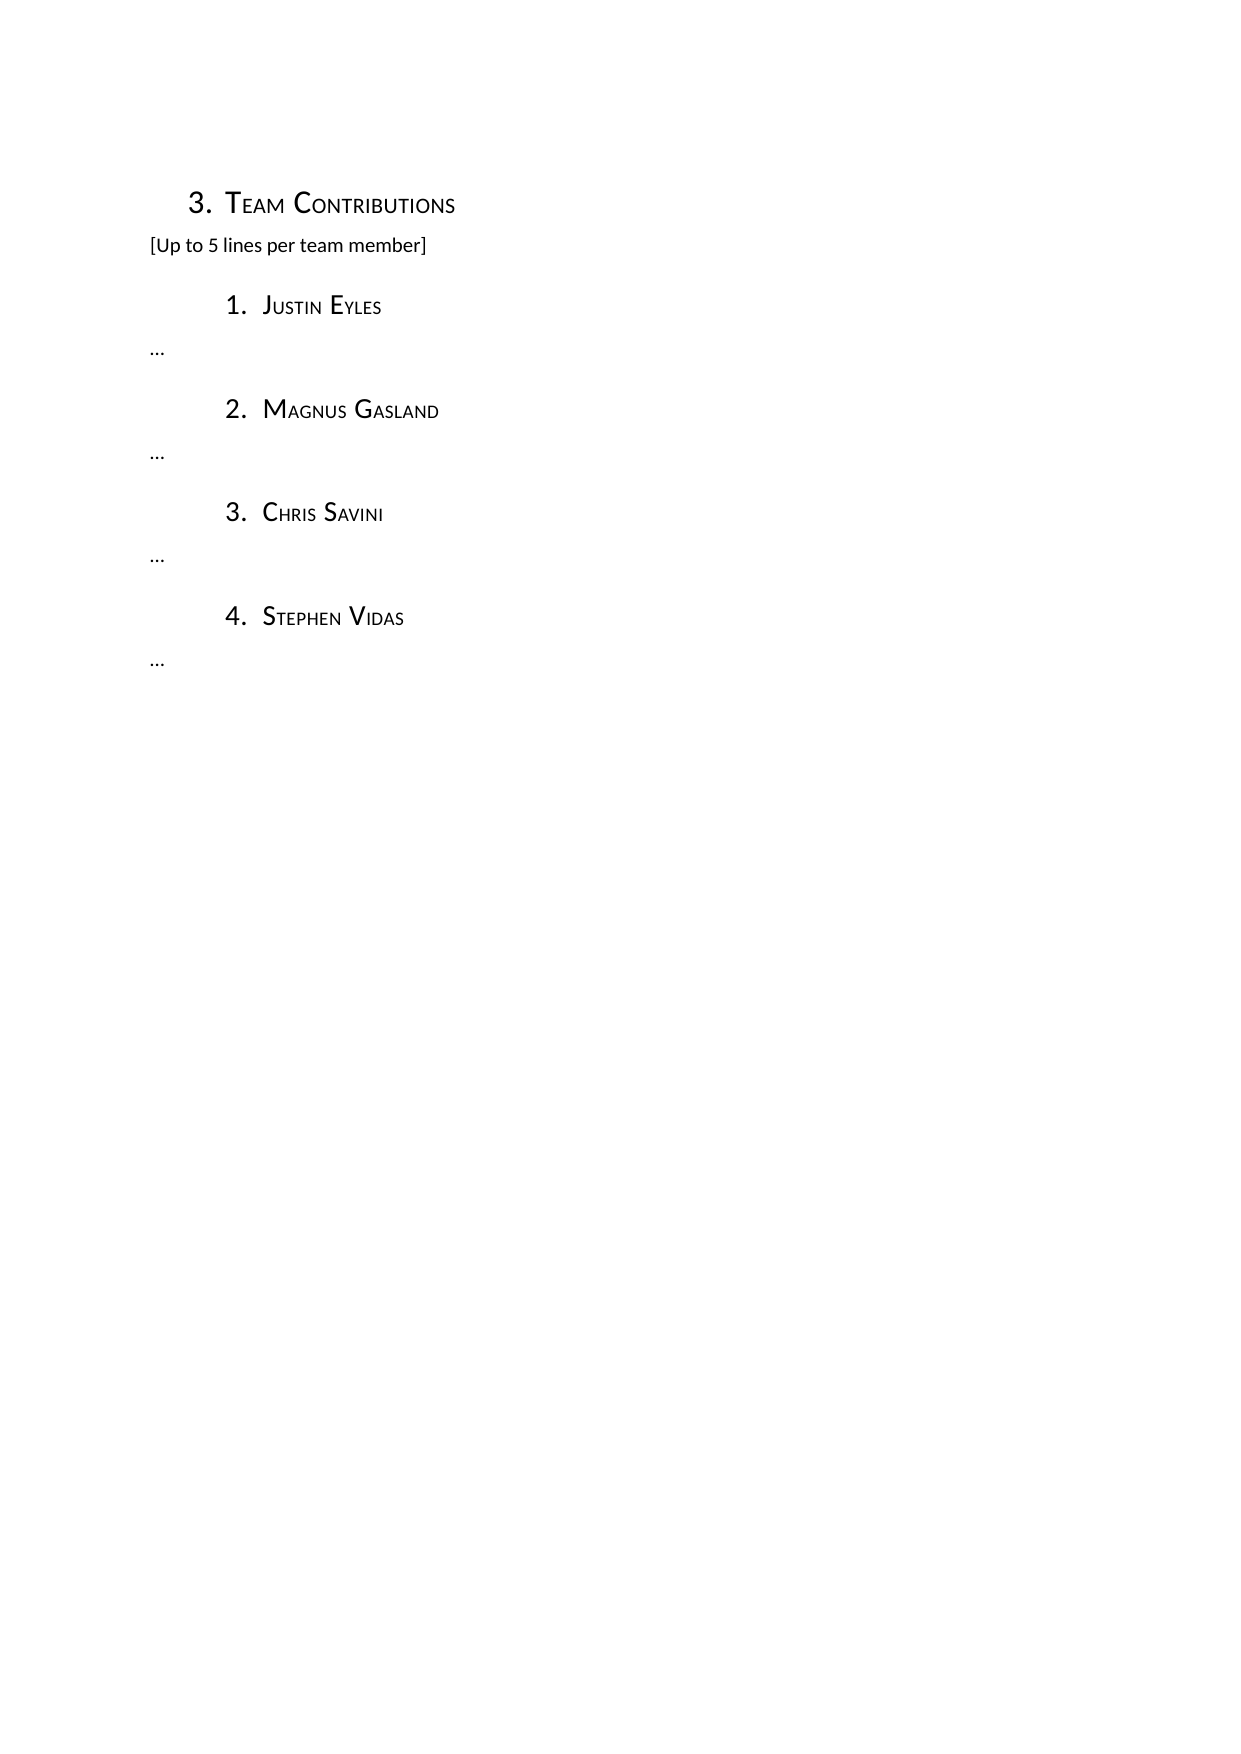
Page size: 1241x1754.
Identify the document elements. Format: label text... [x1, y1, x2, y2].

text … [150, 646, 1090, 671]
subtitle Team Contributions [187, 181, 1090, 222]
subtitle Chris Savini [225, 493, 1090, 529]
subtitle Stephen Vidas [225, 597, 1090, 632]
text … [150, 439, 1090, 464]
subtitle Justin Eyles [225, 286, 1090, 322]
text … [150, 542, 1090, 568]
text … [150, 336, 1090, 361]
text [Up to 5 lines per team member] [150, 232, 1090, 258]
subtitle Magnus Gasland [225, 390, 1090, 425]
